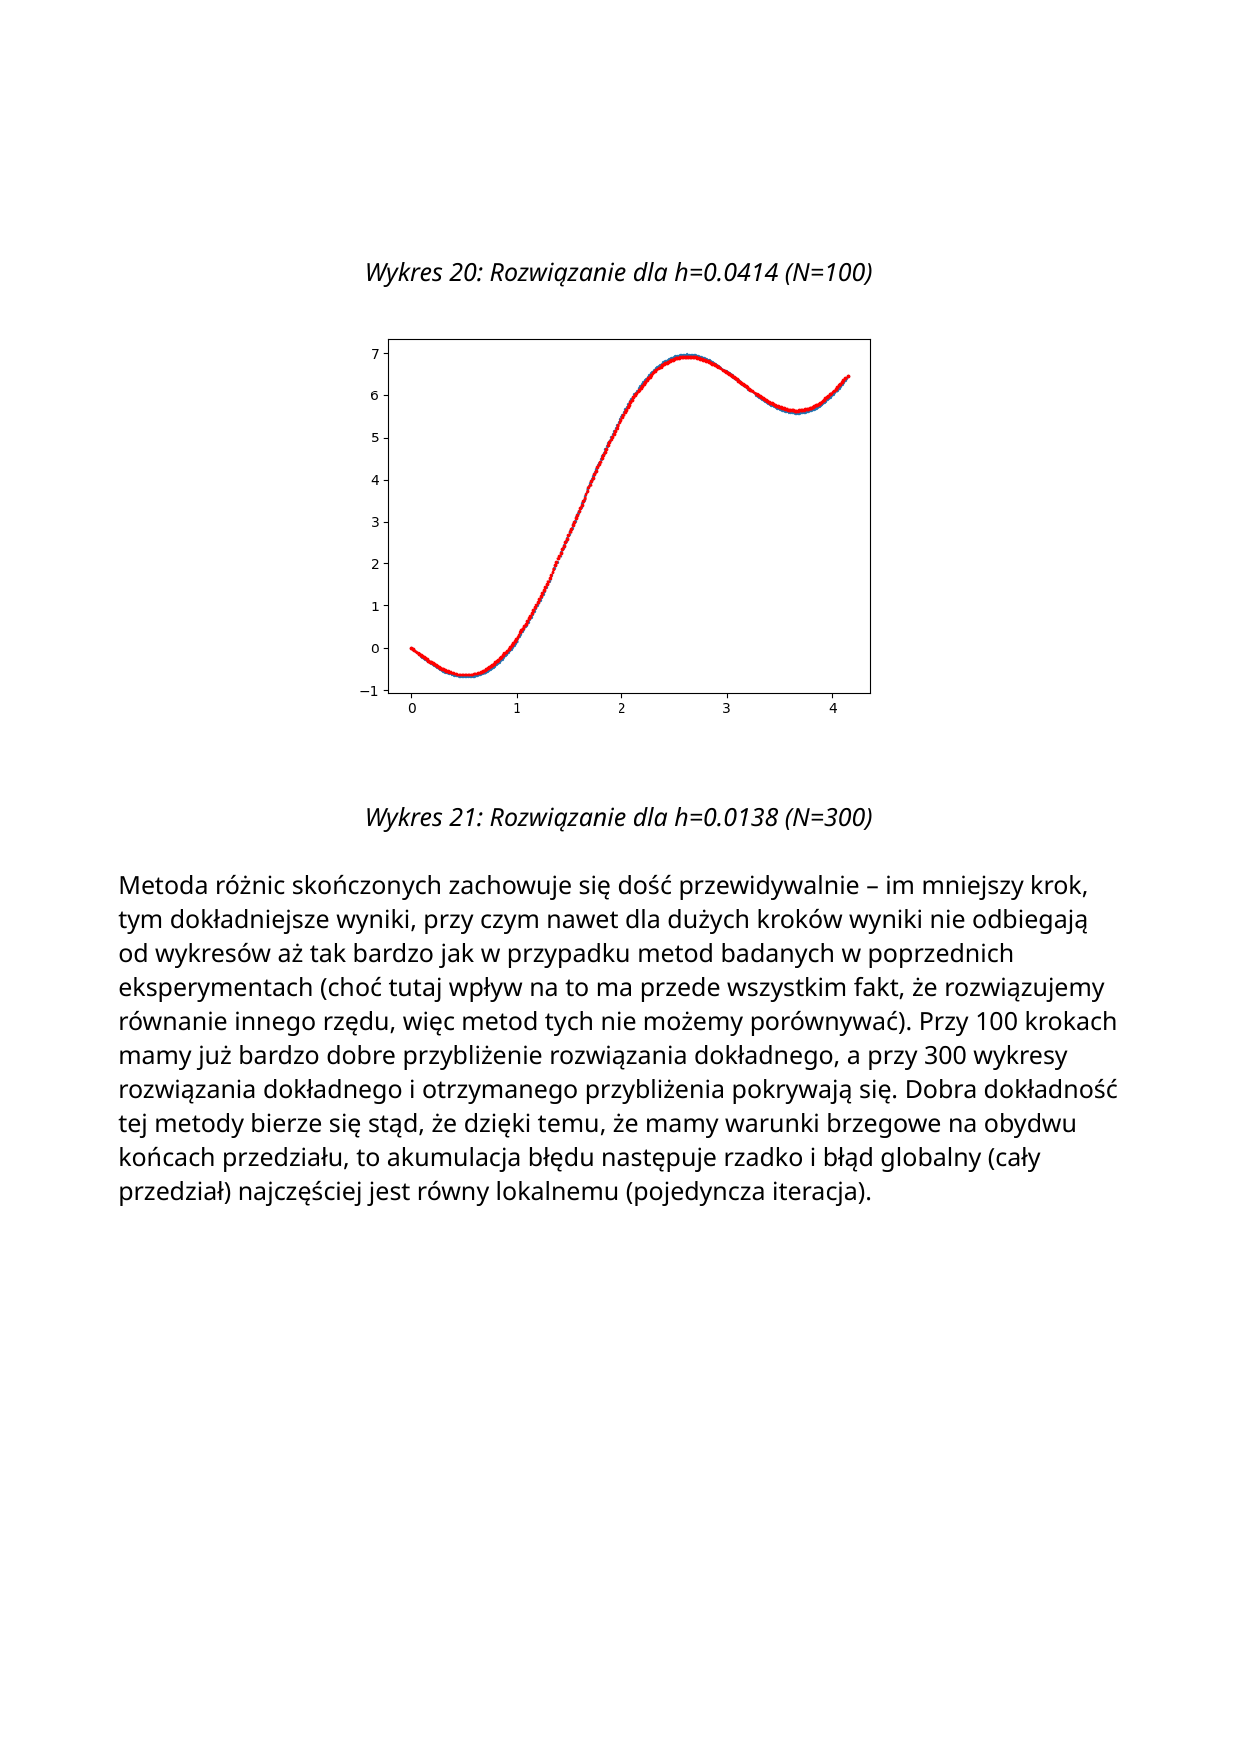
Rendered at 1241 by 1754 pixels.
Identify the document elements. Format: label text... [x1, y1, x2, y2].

text Wykres 20: Rozwiązanie dla h=0.0414 (N=100) [118, 254, 1122, 288]
text Metoda różnic skończonych zachowuje się dość przewidywalnie – im mniejszy krok, tym dokładniejsze wyniki, przy czym nawet dla dużych kroków wyniki nie odbiegają od wykresów aż tak bardzo jak w przypadku metod badanych w poprzednich eksperymentach (choć tutaj wpływ na to ma przede wszystkim fakt, że rozwiązujemy równanie innego rzędu, więc metod tych nie możemy porównywać). Przy 100 krokach mamy już bardzo dobre przybliżenie rozwiązania dokładnego, a przy 300 wykresy rozwiązania dokładnego i otrzymanego przybliżenia pokrywają się. Dobra dokładność tej metody bierze się stąd, że dzięki temu, że mamy warunki brzegowe na obydwu końcach przedziału, to akumulacja błędu następuje rzadko i błąd globalny (cały przedział) najczęściej jest równy lokalnemu (pojedyncza iteracja). [118, 867, 1122, 1208]
text Wykres 21: Rozwiązanie dla h=0.0138 (N=300) [118, 799, 1122, 833]
picture [350, 322, 890, 722]
